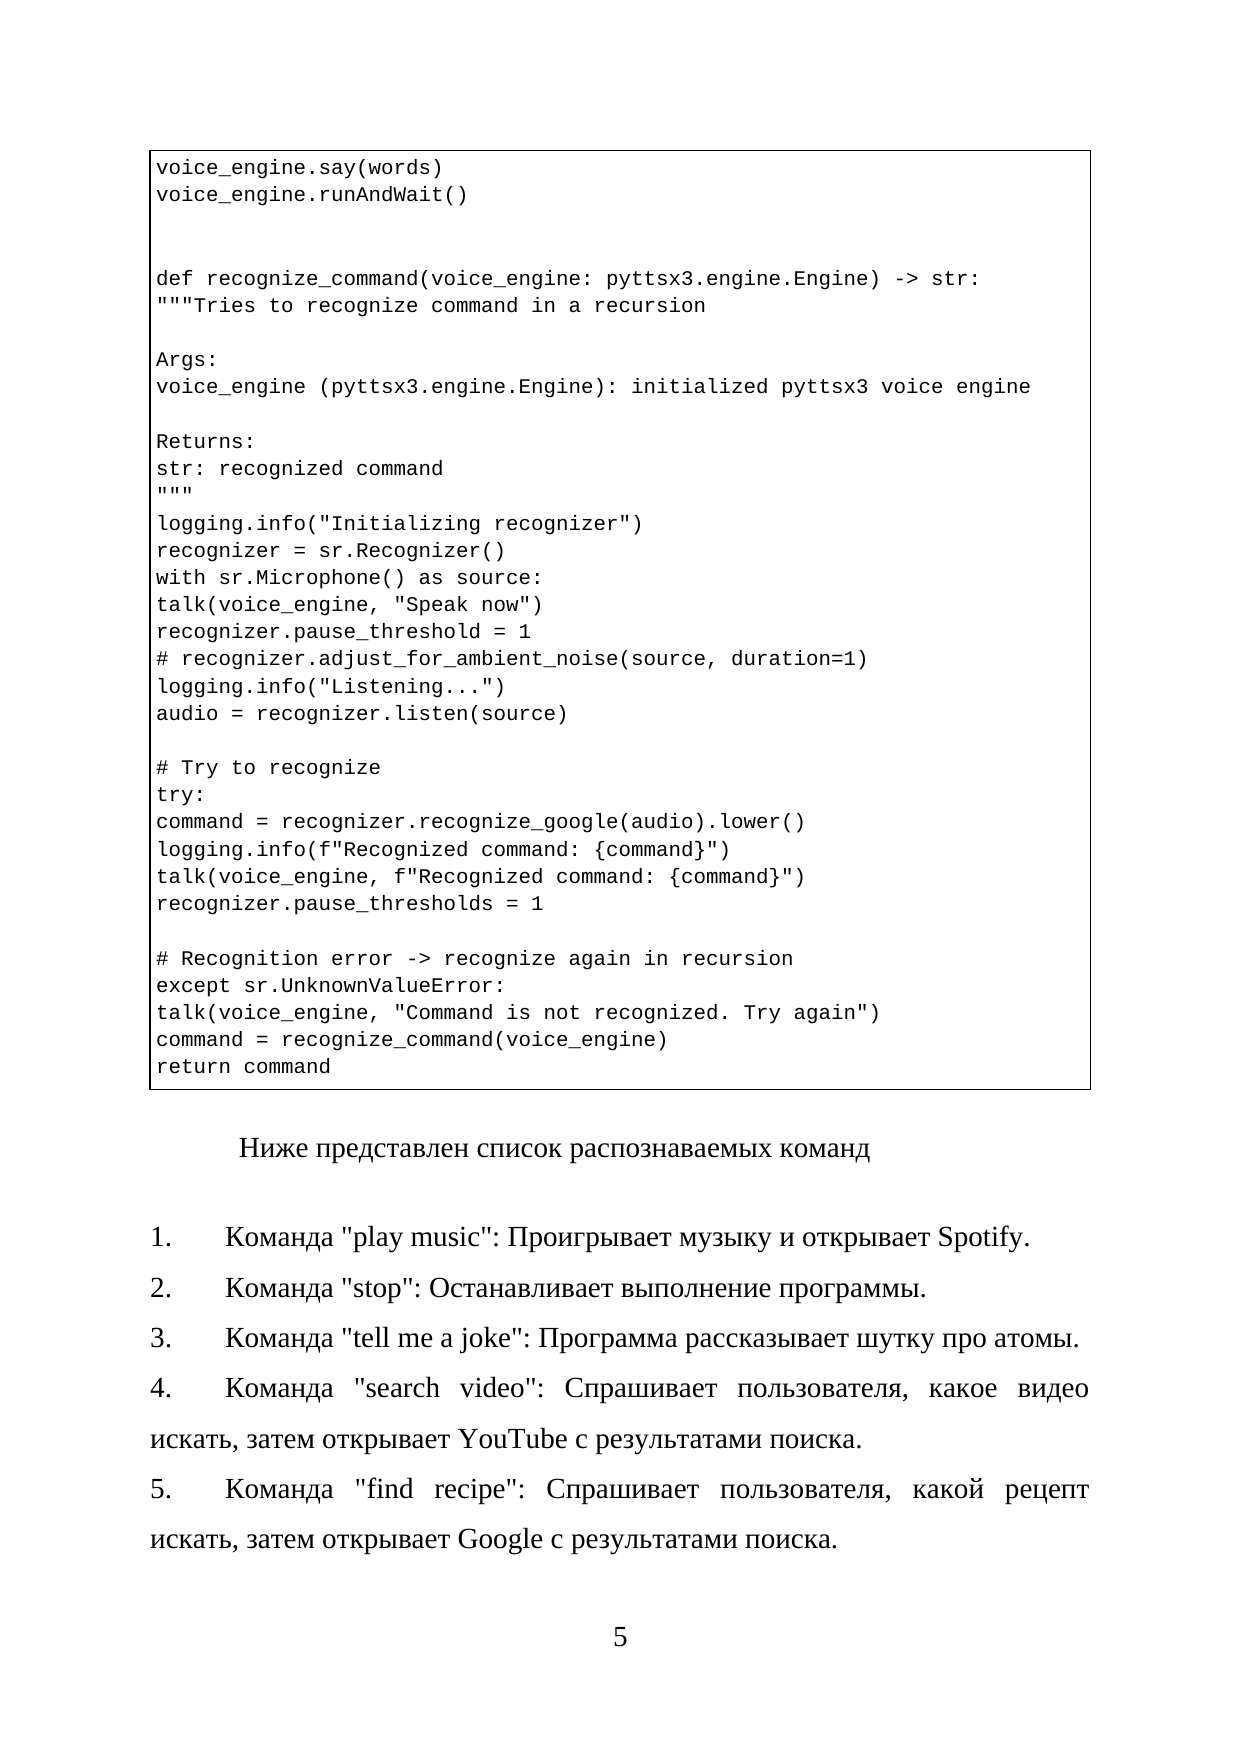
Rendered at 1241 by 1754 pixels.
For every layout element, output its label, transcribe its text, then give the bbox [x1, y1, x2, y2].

list Команда "search video": Спрашивает пользователя, какое видео искать, затем открывает YouTube с результатами поиска. [150, 1370, 1090, 1454]
list Команда "play music": Проигрывает музыку и открывает Spotify. [150, 1219, 1090, 1253]
table_header voice_engine.say(words) voice_engine.runAndWait() def recognize_command(voice_engine: pyttsx3.engine.Engine) -> str: """Tries to recognize command in a recursion Args: voice_engine (pyttsx3.engine.Engine): initialized pyttsx3 voice engine Returns: str: recognized command """ logging.info("Initializing recognizer") recognizer = sr.Recognizer() with sr.Microphone() as source: talk(voice_engine, "Speak now") recognizer.pause_threshold = 1 # recognizer.adjust_for_ambient_noise(source, duration=1) logging.info("Listening...") audio = recognizer.listen(source) # Try to recognize try: command = recognizer.recognize_google(audio).lower() logging.info(f"Recognized command: {command}") talk(voice_engine, f"Recognized command: {command}") recognizer.pause_thresholds = 1 # Recognition error -> recognize again in recursion except sr.UnknownValueError: talk(voice_engine, "Command is not recognized. Try again") command = recognize_command(voice_engine) return command [151, 151, 1090, 1089]
list Команда "tell me a joke": Программа рассказывает шутку про атомы. [150, 1320, 1090, 1354]
list Команда "find recipe": Спрашивает пользователя, какой рецепт искать, затем открывает Google с результатами поиска. [150, 1471, 1090, 1555]
text Ниже представлен список распознаваемых команд [150, 1130, 1090, 1163]
list Команда "stop": Останавливает выполнение программы. [150, 1270, 1090, 1303]
